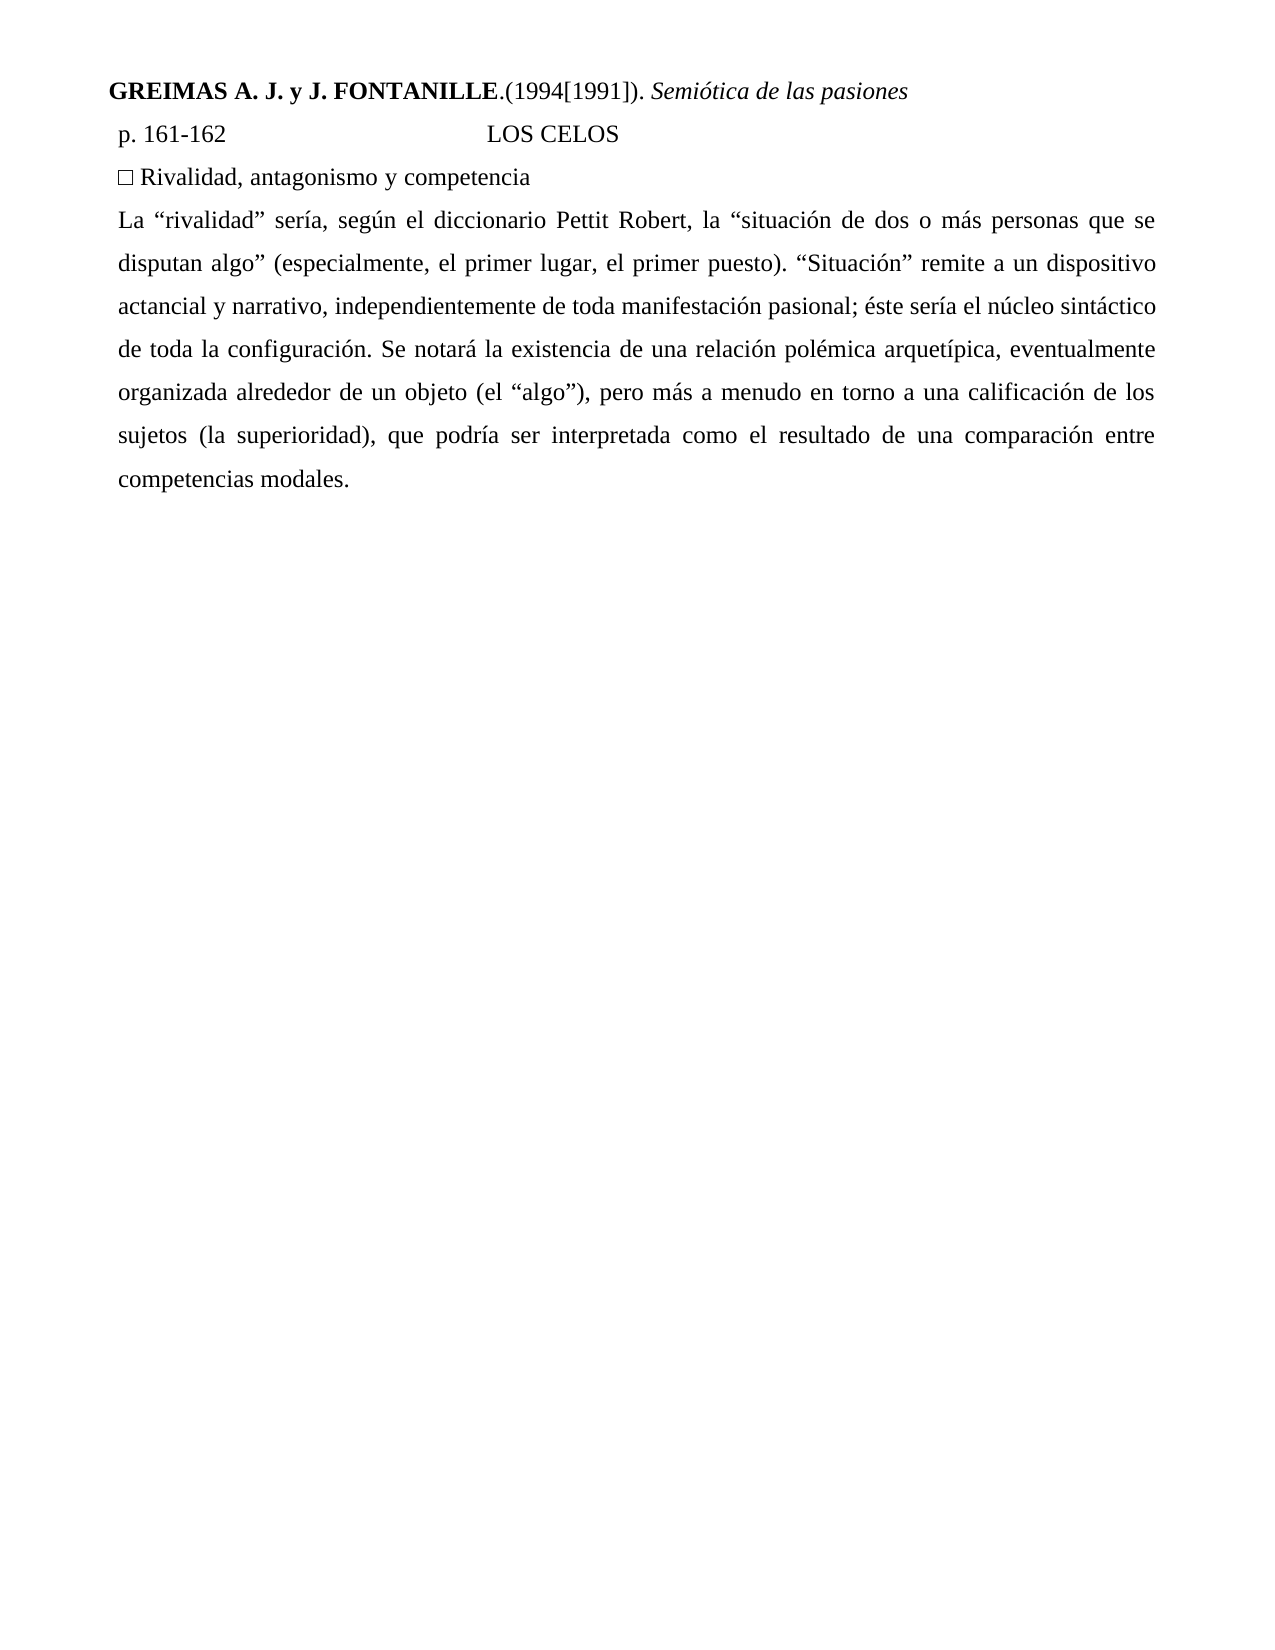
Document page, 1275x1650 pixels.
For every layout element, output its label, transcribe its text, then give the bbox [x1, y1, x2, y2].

text La “rivalidad” sería, según el diccionario Pettit Robert, la “situación de dos o más personas que se disputan algo” (especialmente, el primer lugar, el primer puesto). “Situación” remite a un dispositivo actancial y narrativo, independientemente de toda manifestación pasional; éste sería el núcleo sintáctico de toda la configuración. Se notará la existencia de una relación polémica arquetípica, eventualmente organizada alrededor de un objeto (el “algo”), pero más a menudo en torno a una calificación de los sujetos (la superioridad), que podría ser interpretada como el resultado de una comparación entre competencias modales. [118, 205, 1157, 492]
text □ Rivalidad, antagonismo y competencia [118, 162, 1169, 191]
text p. 161-162 LOS CELOS [118, 119, 1169, 148]
text GREIMAS A. J. y J. FONTANILLE.(1994[1991]). Semiótica de las pasiones [108, 76, 1169, 105]
